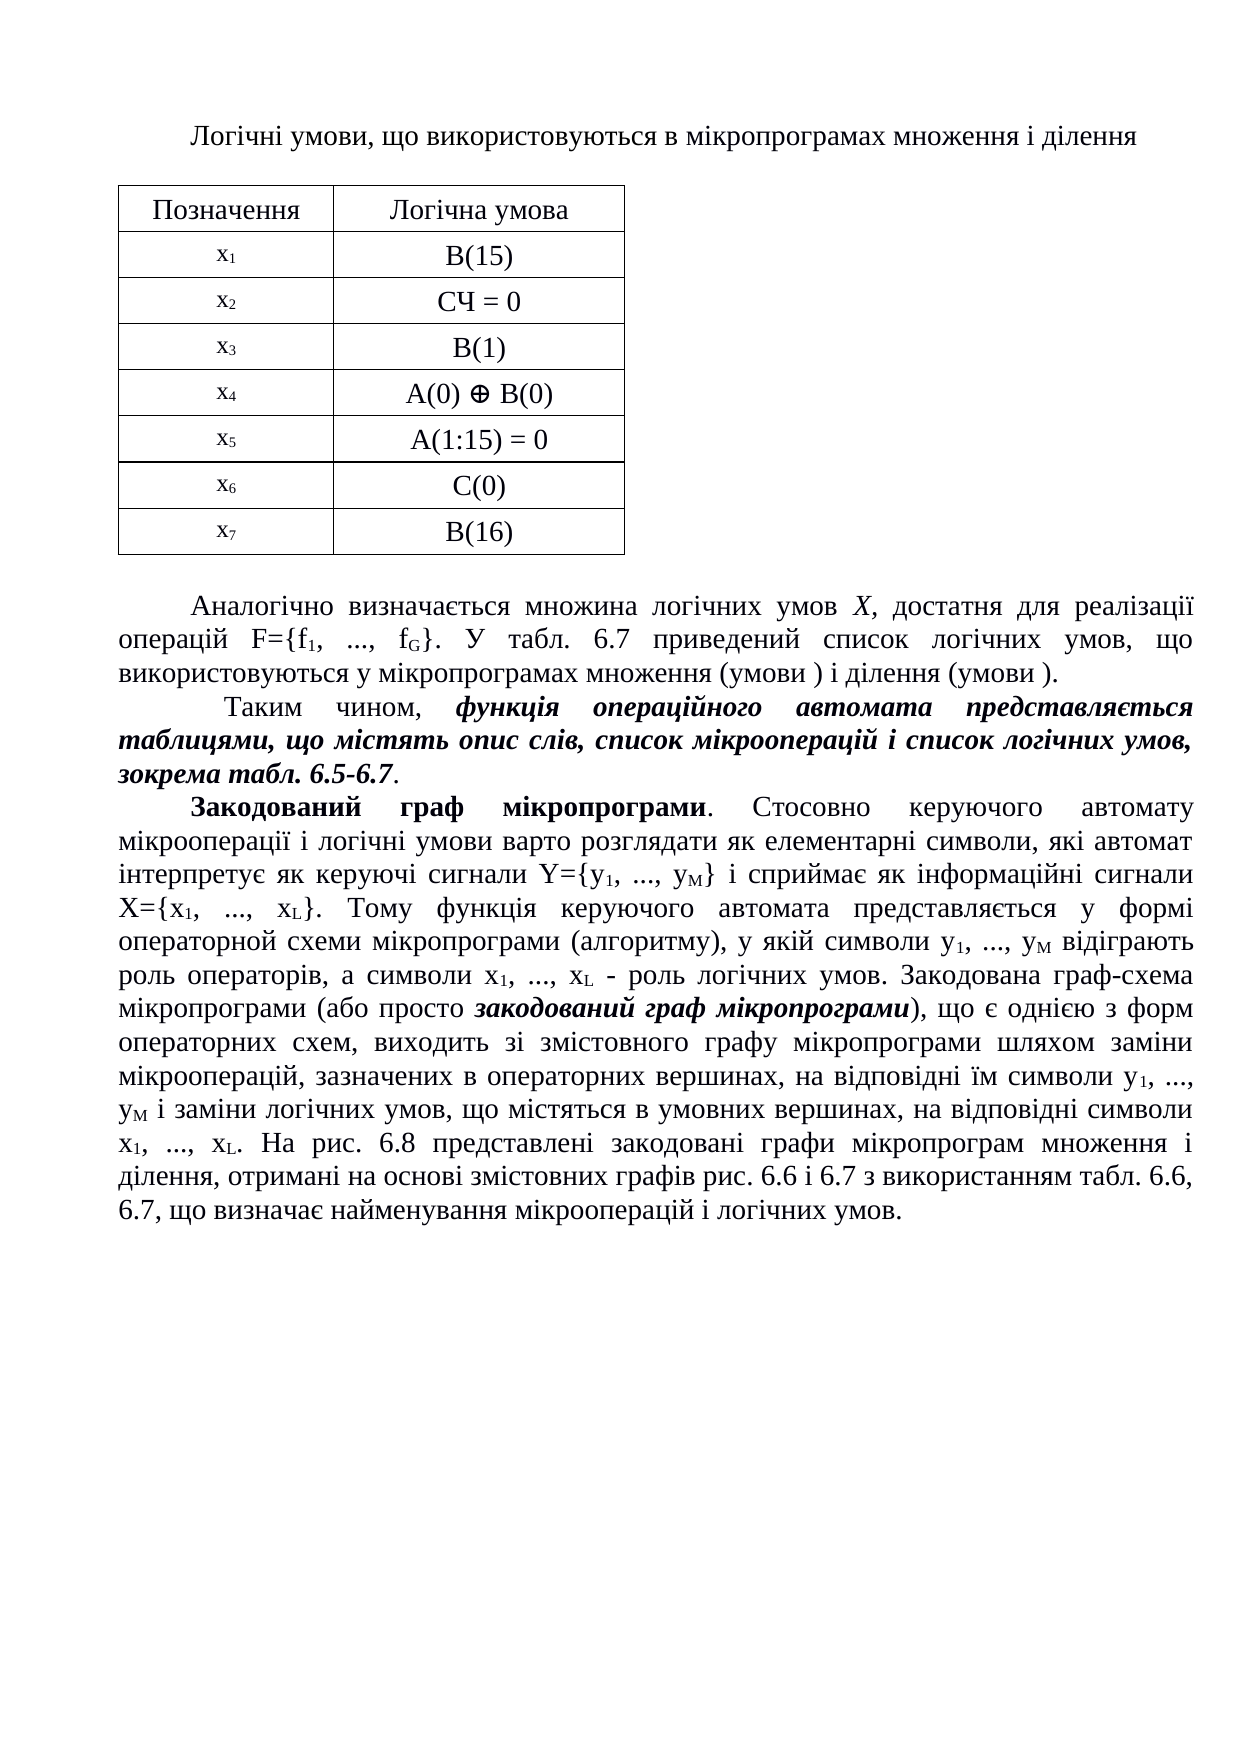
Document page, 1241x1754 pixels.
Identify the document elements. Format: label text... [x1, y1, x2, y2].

table_cell х2 [119, 278, 333, 323]
table_cell х5 [119, 416, 333, 461]
table_cell B(15) [334, 232, 624, 277]
table_cell A(1:15) = 0 [334, 416, 624, 461]
table_cell C(0) [334, 463, 624, 507]
text Аналогічно визначається множина логічних умов X, достатня для реалізації операцій F={f1, ..., fG}. У табл. 6.7 приведений список логічних умов, що використовуються у мікропрограмах множення (умови ) і ділення (умови ). [118, 588, 1194, 689]
table_cell х4 [119, 370, 333, 415]
table_cell х6 [119, 463, 333, 507]
text Таким чином, функція операційного автомата представляється таблицями, що містять опис слів, список мікрооперацій і список логічних умов, зокрема табл. 6.5-6.7. [118, 689, 1194, 789]
table_cell B(16) [334, 509, 624, 553]
table_cell B(1) [334, 324, 624, 369]
table_cell A(0) ⊕ B(0) [334, 370, 624, 415]
text Закодований граф мікропрограми. Стосовно керуючого автомату мікрооперації і логічні умови варто розглядати як елементарні символи, які автомат інтерпретує як керуючі сигнали Y={у1, ..., уM} і сприймає як інформаційні сигнали X={x1, ..., xL}. Тому функція керуючого автомата представляється у формі операторной схеми мікропрограми (алгоритму), у якій символи у1, ..., уM відіграють роль операторів, а символи x1, ..., xL - роль логічних умов. Закодована граф-схема мікропрограми (або просто закодований граф мікропрограми), що є однією з форм операторних схем, виходить зі змістовного графу мікропрограми шляхом заміни мікрооперацій, зазначених в операторних вершинах, на відповідні їм символи у1, ..., уM і заміни логічних умов, що містяться в умовних вершинах, на відповідні символи x1, ..., xL. На рис. 6.8 представлені закодовані графи мікропрограм множення і ділення, отримані на основі змістовних графів рис. 6.6 і 6.7 з використанням табл. 6.6, 6.7, що визначає найменування мікрооперацій і логічних умов. [118, 789, 1194, 1225]
table_cell х7 [119, 509, 333, 553]
subtitle Логічні умови, що використовуються в мікропрограмах множення і ділення [118, 118, 1194, 152]
table_header Позначення [119, 186, 333, 231]
table_cell х3 [119, 324, 333, 369]
table_cell х1 [119, 232, 333, 277]
table_header Логічна умова [334, 186, 624, 231]
table_cell СЧ = 0 [334, 278, 624, 323]
